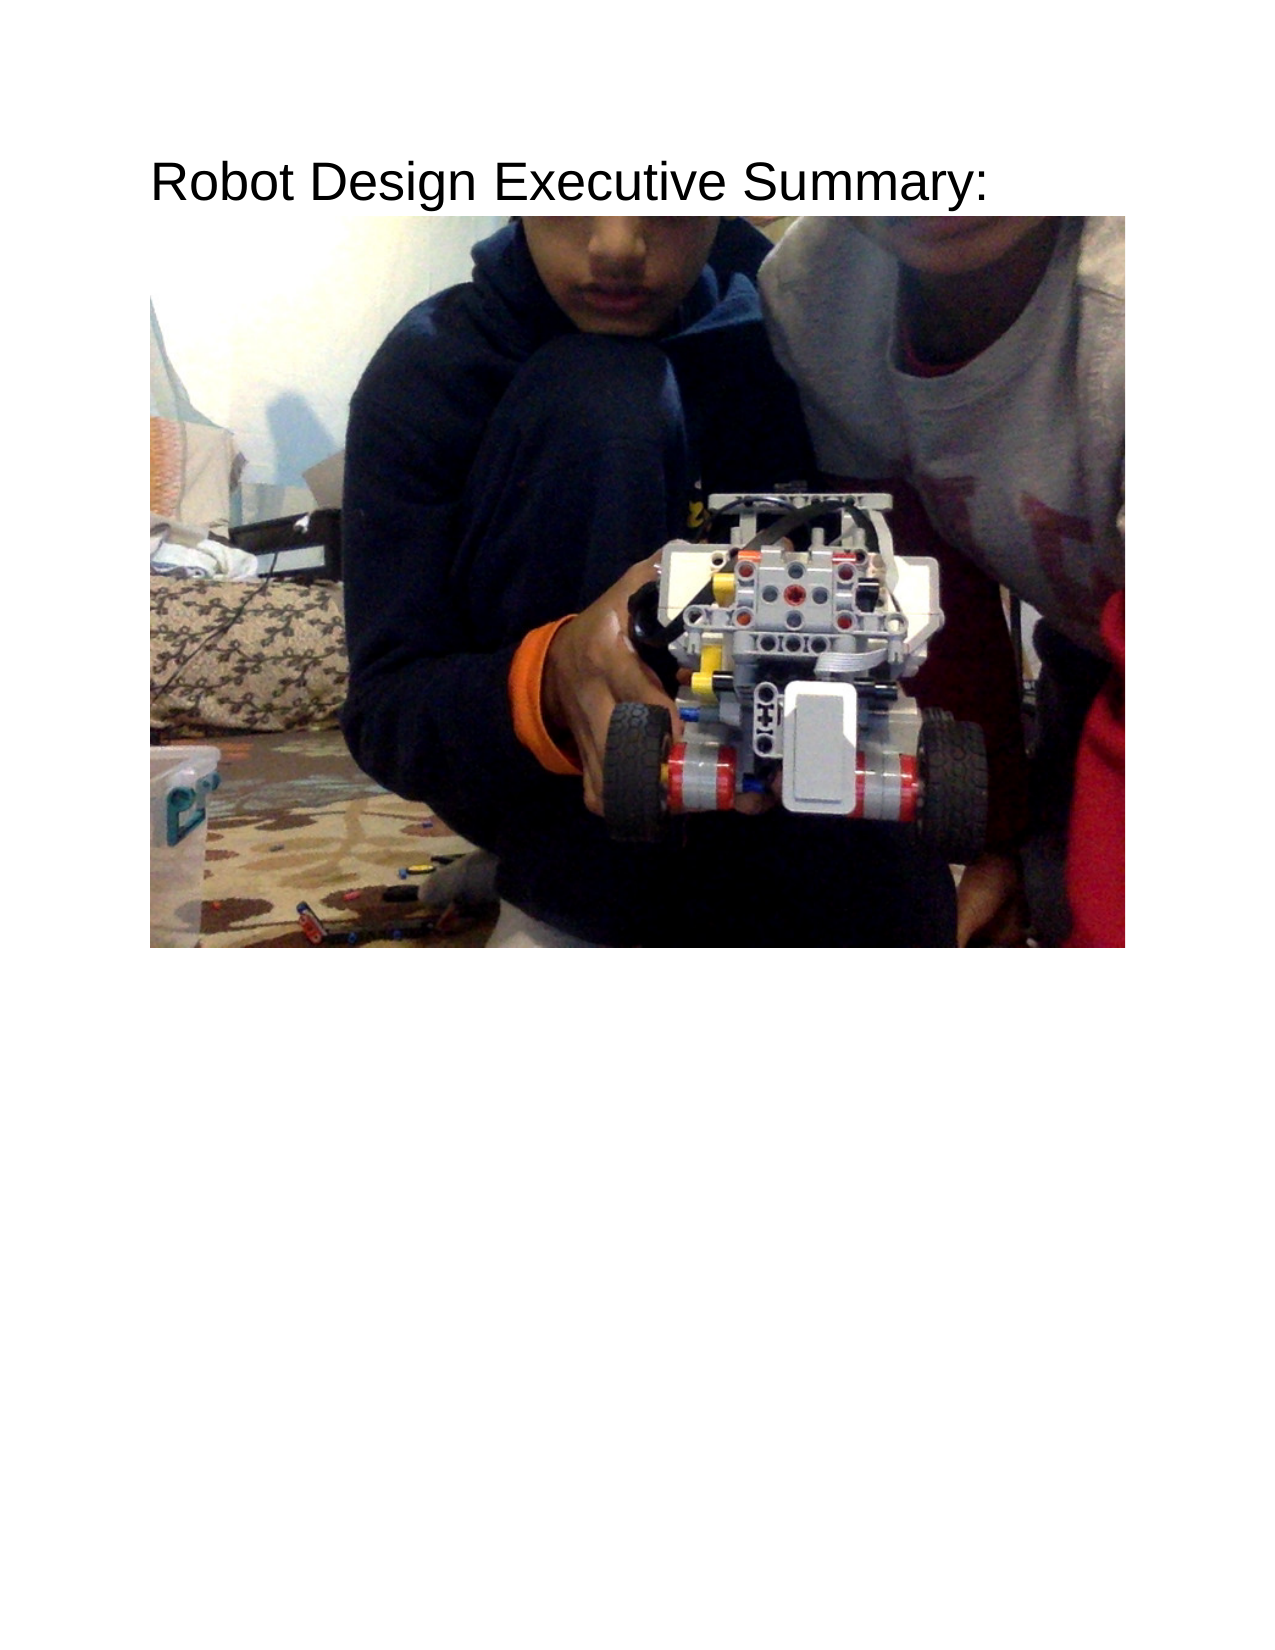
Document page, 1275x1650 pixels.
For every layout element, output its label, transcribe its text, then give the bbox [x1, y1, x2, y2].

text Robot Design Executive Summary: [150, 150, 1125, 216]
